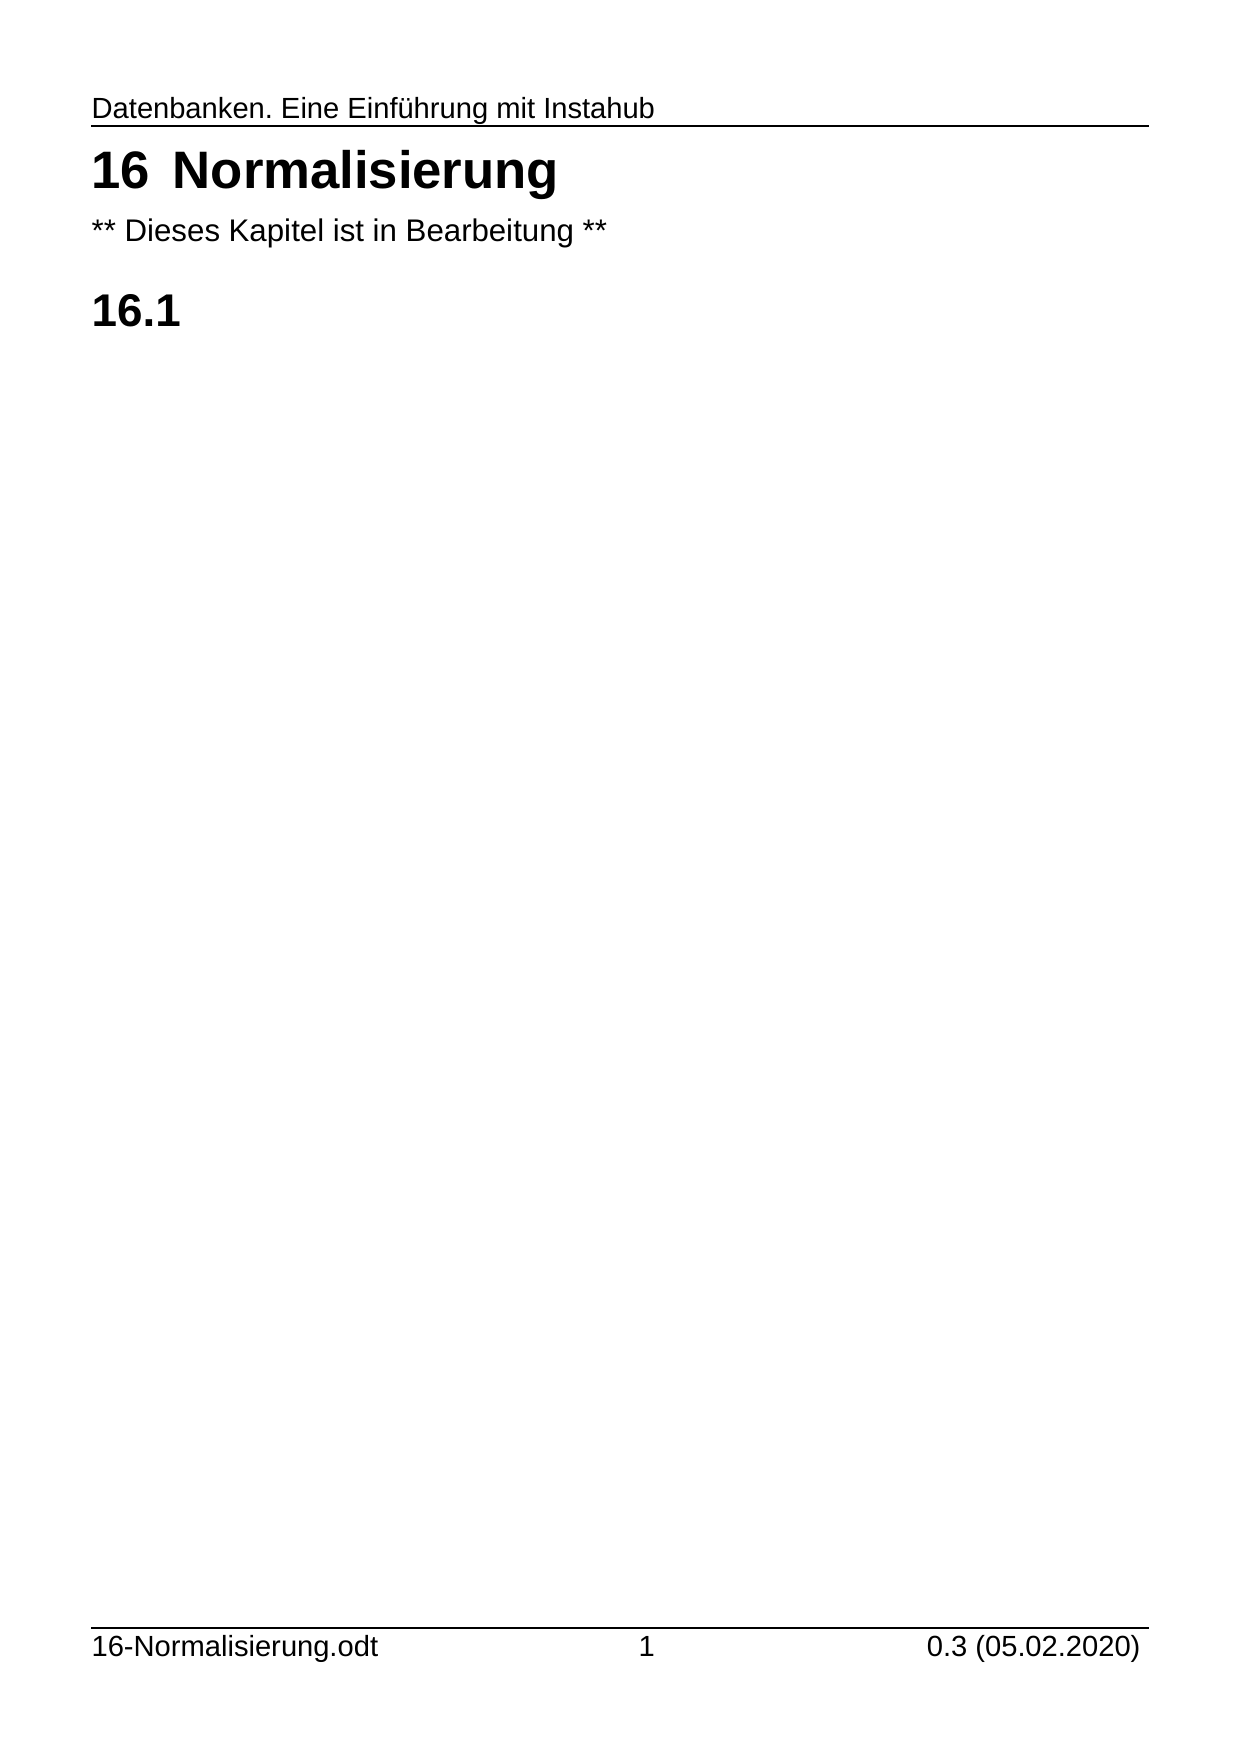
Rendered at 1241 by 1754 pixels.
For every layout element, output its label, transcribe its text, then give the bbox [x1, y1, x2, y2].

subtitle Normalisierung [91, 139, 1149, 199]
text ** Dieses Kapitel ist in Bearbeitung ** [91, 212, 1149, 248]
